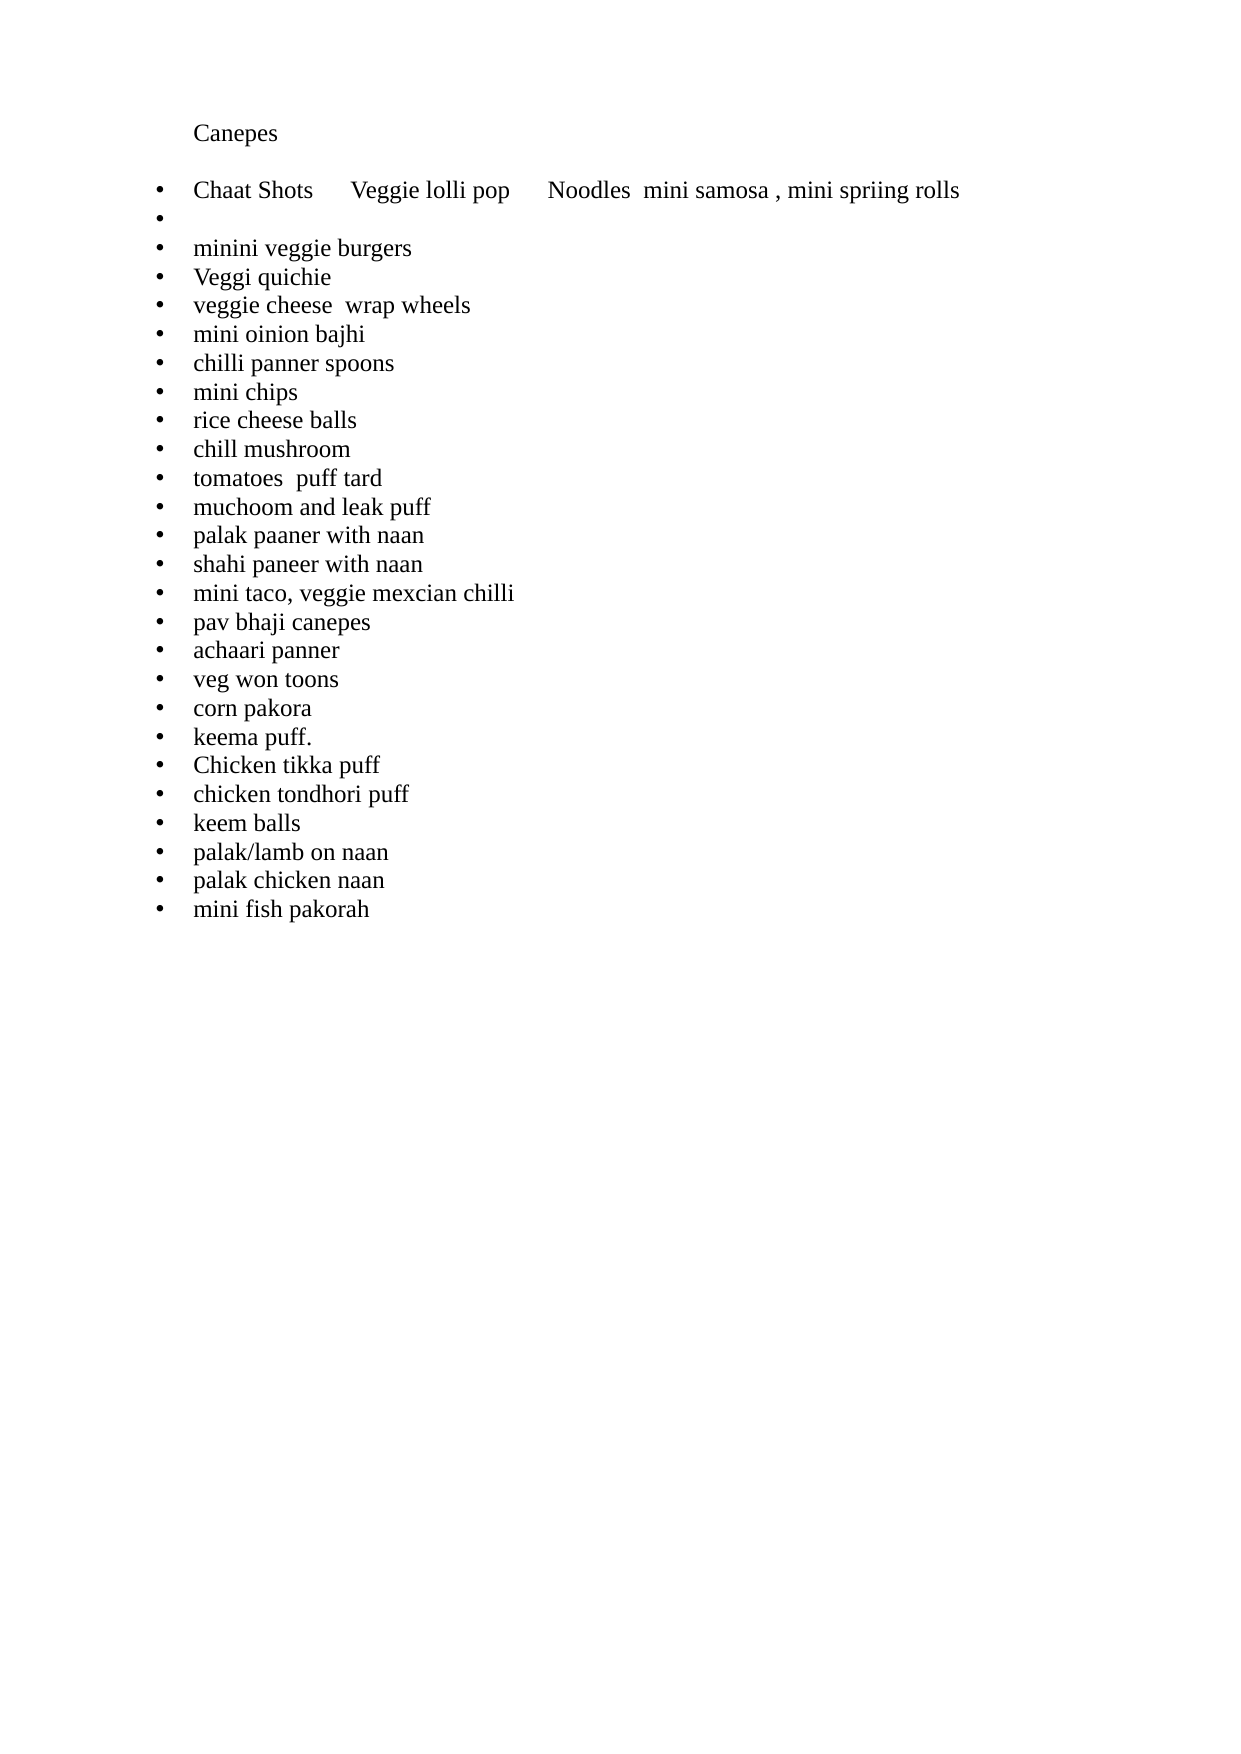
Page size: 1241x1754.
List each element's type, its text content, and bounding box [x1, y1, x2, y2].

list veg won toons [156, 664, 1122, 693]
list mini taco, veggie mexcian chilli [156, 578, 1122, 607]
list Chaat Shots Veggie lolli pop Noodles mini samosa , mini spriing rolls [156, 176, 1122, 204]
list tomatoes puff tard [156, 463, 1122, 492]
list chilli panner spoons [156, 348, 1122, 377]
list chicken tondhori puff [156, 779, 1122, 808]
list palak chicken naan [156, 866, 1122, 894]
list corn pakora [156, 693, 1122, 722]
list achaari panner [156, 636, 1122, 664]
list muchoom and leak puff [156, 492, 1122, 521]
list palak/lamb on naan [156, 837, 1122, 866]
list rice cheese balls [156, 406, 1122, 434]
list minini veggie burgers [156, 233, 1122, 262]
list palak paaner with naan [156, 521, 1122, 549]
list mini oinion bajhi [156, 319, 1122, 348]
list keem balls [156, 808, 1122, 837]
list Chicken tikka puff [156, 751, 1122, 779]
list chill mushroom [156, 434, 1122, 463]
list Canepes [156, 118, 1122, 147]
list pav bhaji canepes [156, 607, 1122, 636]
list mini chips [156, 377, 1122, 406]
list Veggi quichie [156, 262, 1122, 291]
list veggie cheese wrap wheels [156, 291, 1122, 319]
list mini fish pakorah [156, 894, 1122, 923]
list shahi paneer with naan [156, 549, 1122, 578]
list keema puff. [156, 722, 1122, 751]
